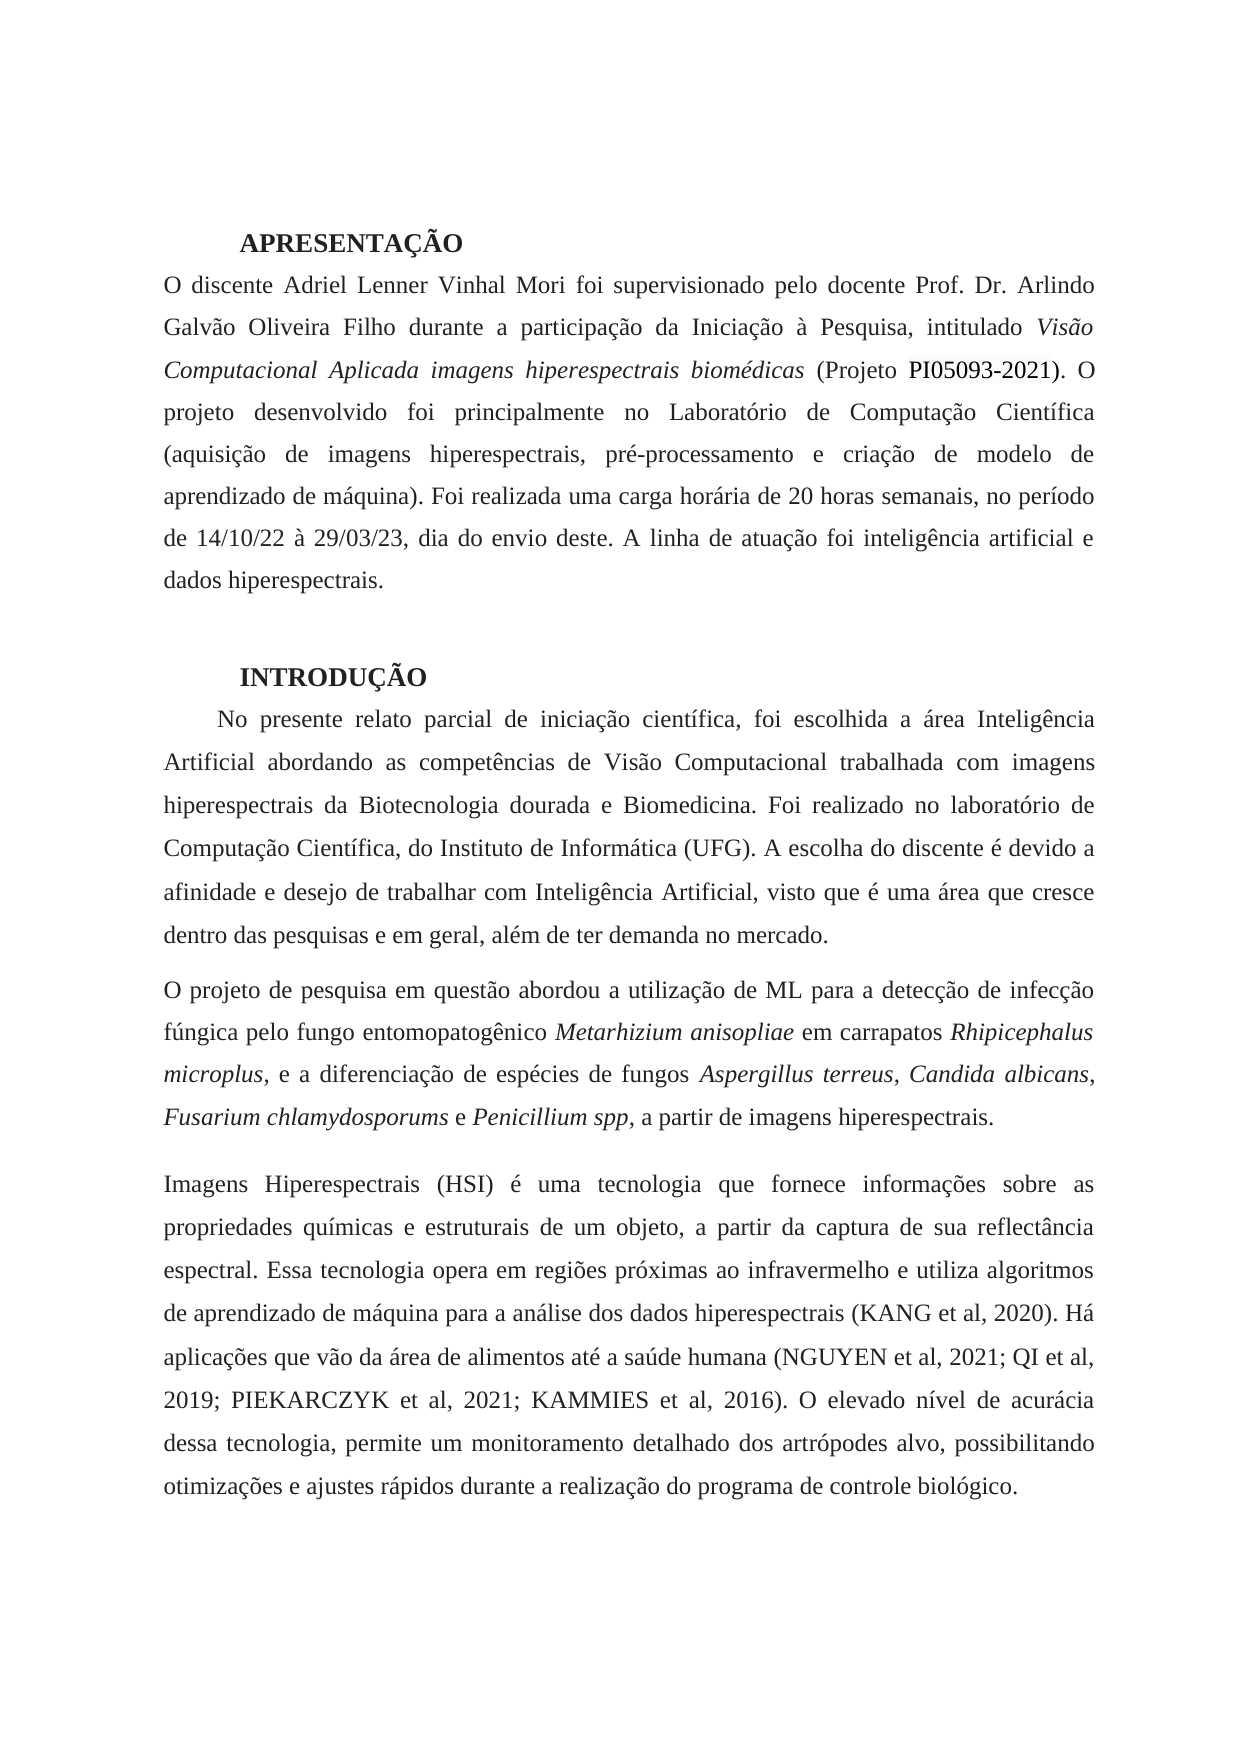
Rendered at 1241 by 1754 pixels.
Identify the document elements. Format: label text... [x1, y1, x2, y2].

text O projeto de pesquisa em questão abordou a utilização de ML para a detecção de infecção fúngica pelo fungo entomopatogênico Metarhizium anisopliae em carrapatos Rhipicephalus microplus, e a diferenciação de espécies de fungos Aspergillus terreus, Candida albicans, Fusarium chlamydosporums e Penicillium spp, a partir de imagens hiperespectrais. [163, 975, 1096, 1130]
text O discente Adriel Lenner Vinhal Mori foi supervisionado pelo docente Prof. Dr. Arlindo Galvão Oliveira Filho durante a participação da Iniciação à Pesquisa, intitulado Visão Computacional Aplicada imagens hiperespectrais biomédicas (Projeto PI05093-2021). O projeto desenvolvido foi principalmente no Laboratório de Computação Científica (aquisição de imagens hiperespectrais, pré-processamento e criação de modelo de aprendizado de máquina). Foi realizada uma carga horária de 20 horas semanais, no período de 14/10/22 à 29/03/23, dia do envio deste. A linha de atuação foi inteligência artificial e dados hiperespectrais. [163, 270, 1096, 594]
subtitle INTRODUÇÃO [239, 661, 1096, 692]
text No presente relato parcial de iniciação científica, foi escolhida a área Inteligência Artificial abordando as competências de Visão Computacional trabalhada com imagens hiperespectrais da Biotecnologia dourada e Biomedicina. Foi realizado no laboratório de Computação Científica, do Instituto de Informática (UFG). A escolha do discente é devido a afinidade e desejo de trabalhar com Inteligência Artificial, visto que é uma área que cresce dentro das pesquisas e em geral, além de ter demanda no mercado. [163, 704, 1096, 948]
subtitle APRESENTAÇÃO [239, 227, 1096, 258]
text Imagens Hiperespectrais (HSI) é uma tecnologia que fornece informações sobre as propriedades químicas e estruturais de um objeto, a partir da captura de sua reflectância espectral. Essa tecnologia opera em regiões próximas ao infravermelho e utiliza algoritmos de aprendizado de máquina para a análise dos dados hiperespectrais (KANG et al, 2020). Há aplicações que vão da área de alimentos até a saúde humana (NGUYEN et al, 2021; QI et al, 2019; PIEKARCZYK et al, 2021; KAMMIES et al, 2016). O elevado nível de acurácia dessa tecnologia, permite um monitoramento detalhado dos artrópodes alvo, possibilitando otimizações e ajustes rápidos durante a realização do programa de controle biológico. [163, 1169, 1096, 1500]
